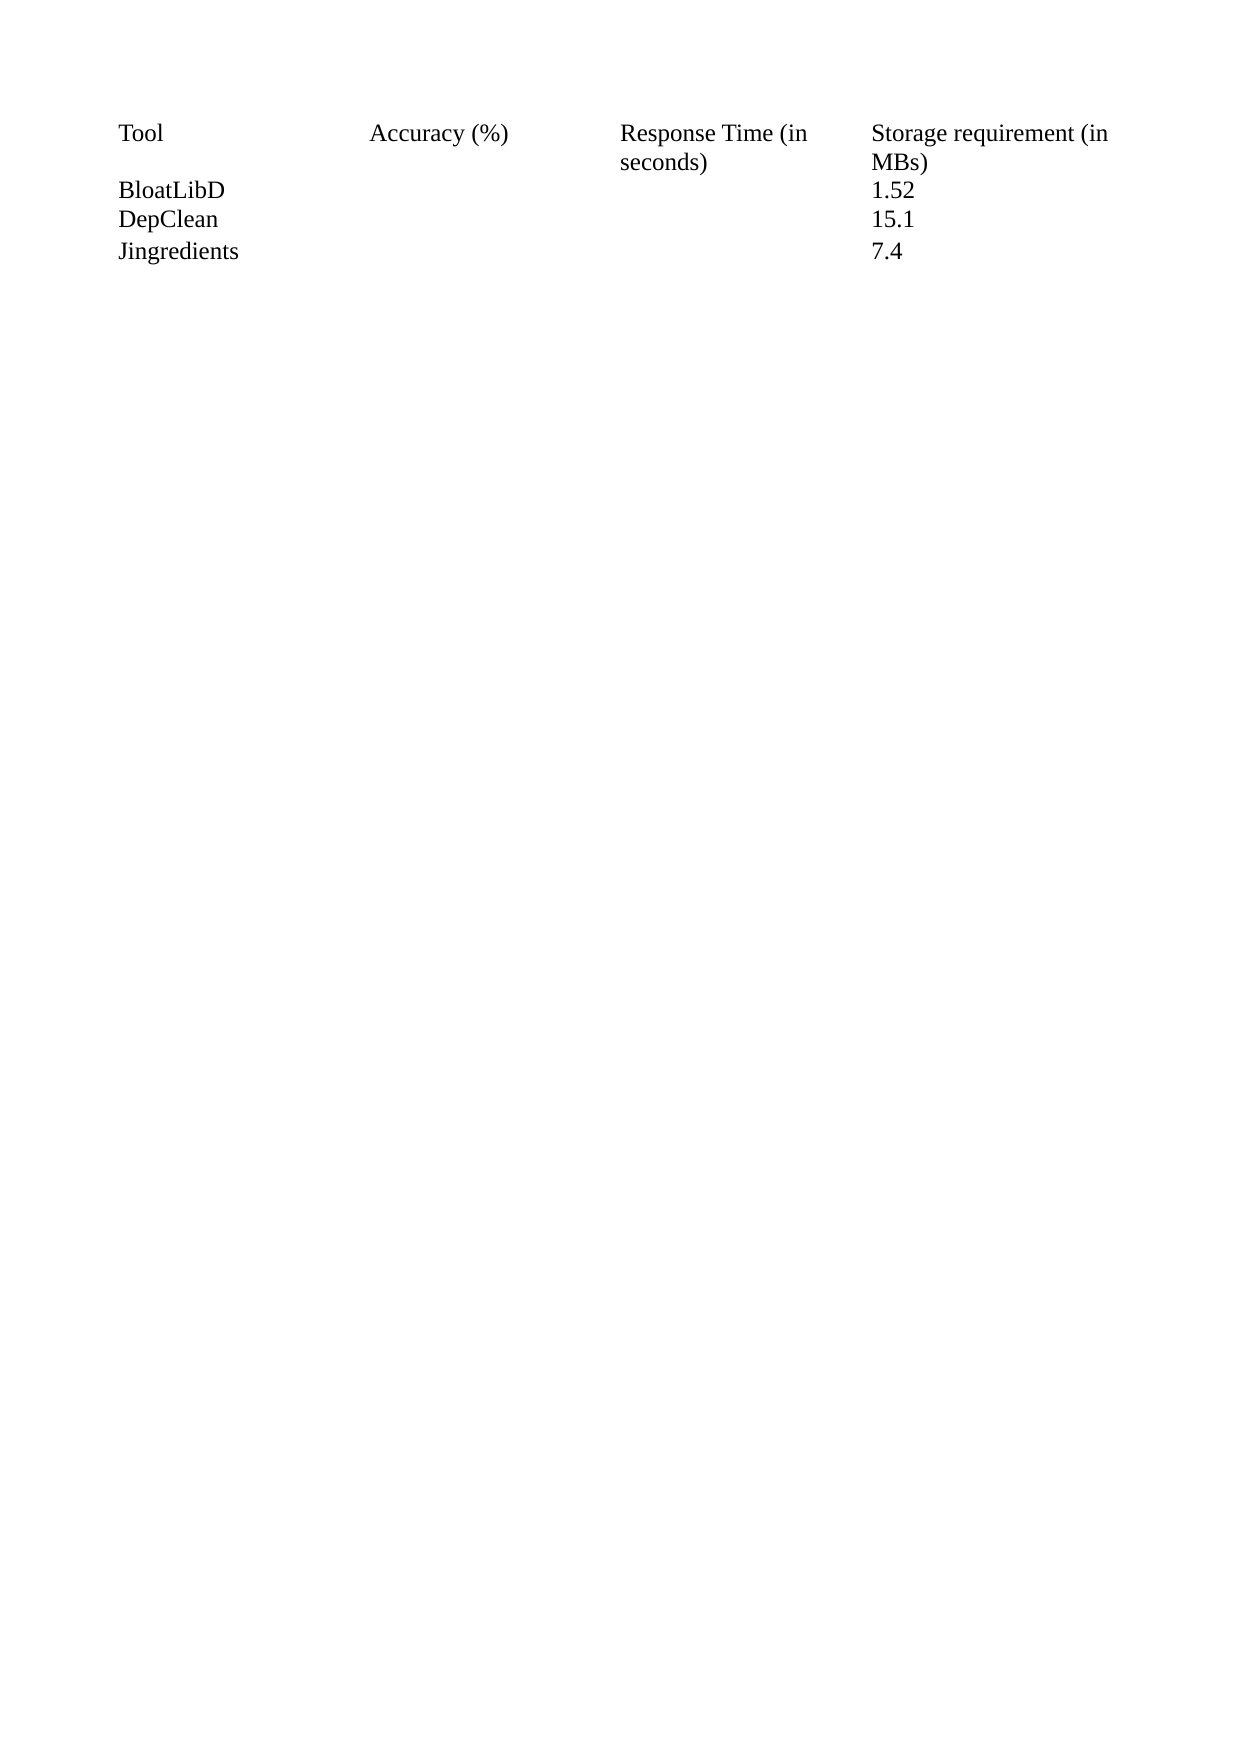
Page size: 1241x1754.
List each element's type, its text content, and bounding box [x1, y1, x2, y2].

table_cell [369, 176, 620, 204]
table_cell DepClean [118, 204, 369, 236]
table_cell 7.4 [871, 236, 1122, 268]
table_cell [369, 236, 620, 268]
table_header Response Time (in seconds) [620, 118, 871, 176]
table_cell [620, 176, 871, 204]
table_header Accuracy (%) [369, 118, 620, 176]
table_cell [369, 204, 620, 236]
table_cell 15.1 [871, 204, 1122, 236]
table_header Storage requirement (in MBs) [871, 118, 1122, 176]
table_cell Jingredients [118, 236, 369, 268]
table_cell 1.52 [871, 176, 1122, 204]
table_cell BloatLibD [118, 176, 369, 204]
table_cell [620, 204, 871, 236]
table_cell [620, 236, 871, 268]
table_header Tool [118, 118, 369, 176]
